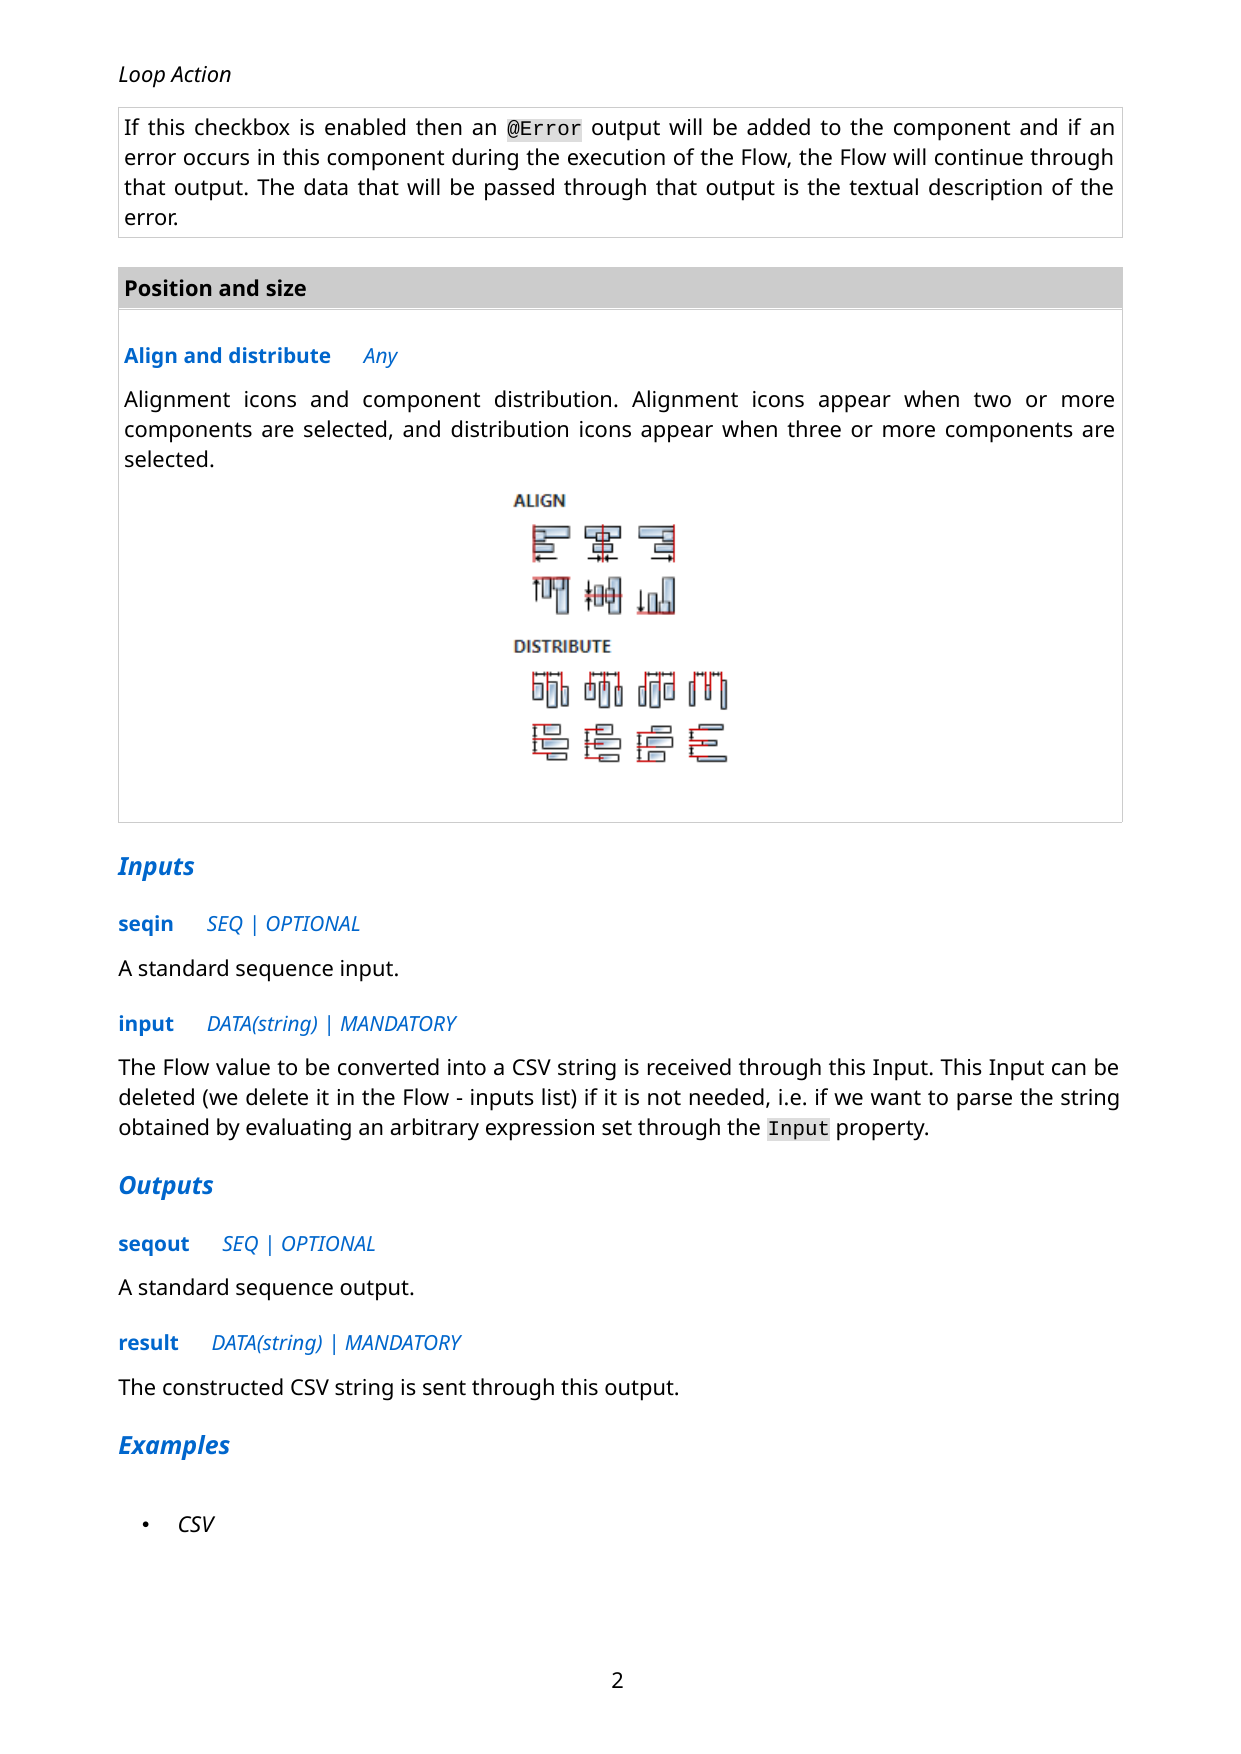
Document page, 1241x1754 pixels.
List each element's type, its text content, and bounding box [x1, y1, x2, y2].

subtitle Inputs [118, 849, 1122, 883]
table_header Position and size [119, 268, 1122, 308]
list CSV [142, 1509, 1110, 1539]
text The Flow value to be converted into a CSV string is received through this Input. This Input can be deleted (we delete it in the Flow - inputs list) if it is not needed, i.e. if we want to parse the string obtained by evaluating an arbitrary expression set through the Input property. [118, 1052, 1122, 1141]
picture [490, 485, 750, 775]
subtitle Examples [118, 1428, 1122, 1462]
text The constructed CSV string is sent through this output. [118, 1371, 1122, 1401]
text A standard sequence output. [118, 1272, 1122, 1302]
subtitle Outputs [118, 1168, 1122, 1202]
subtitle seqin SEQ | OPTIONAL [118, 909, 1122, 938]
text A standard sequence input. [118, 952, 1122, 982]
subtitle seqout SEQ | OPTIONAL [118, 1229, 1122, 1257]
subtitle result DATA(string) | MANDATORY [118, 1328, 1122, 1357]
subtitle input DATA(string) | MANDATORY [118, 1009, 1122, 1037]
table_cell If this checkbox is enabled then an @Error output will be added to the component and if an error occurs in this component during the execution of the Flow, the Flow will continue through that output. The data that will be passed through that output is the textual description of the error. [119, 108, 1122, 237]
table_cell Align and distribute Any Alignment icons and component distribution. Alignment icons appear when two or more components are selected, and distribution icons appear when three or more components are selected. [119, 310, 1122, 822]
